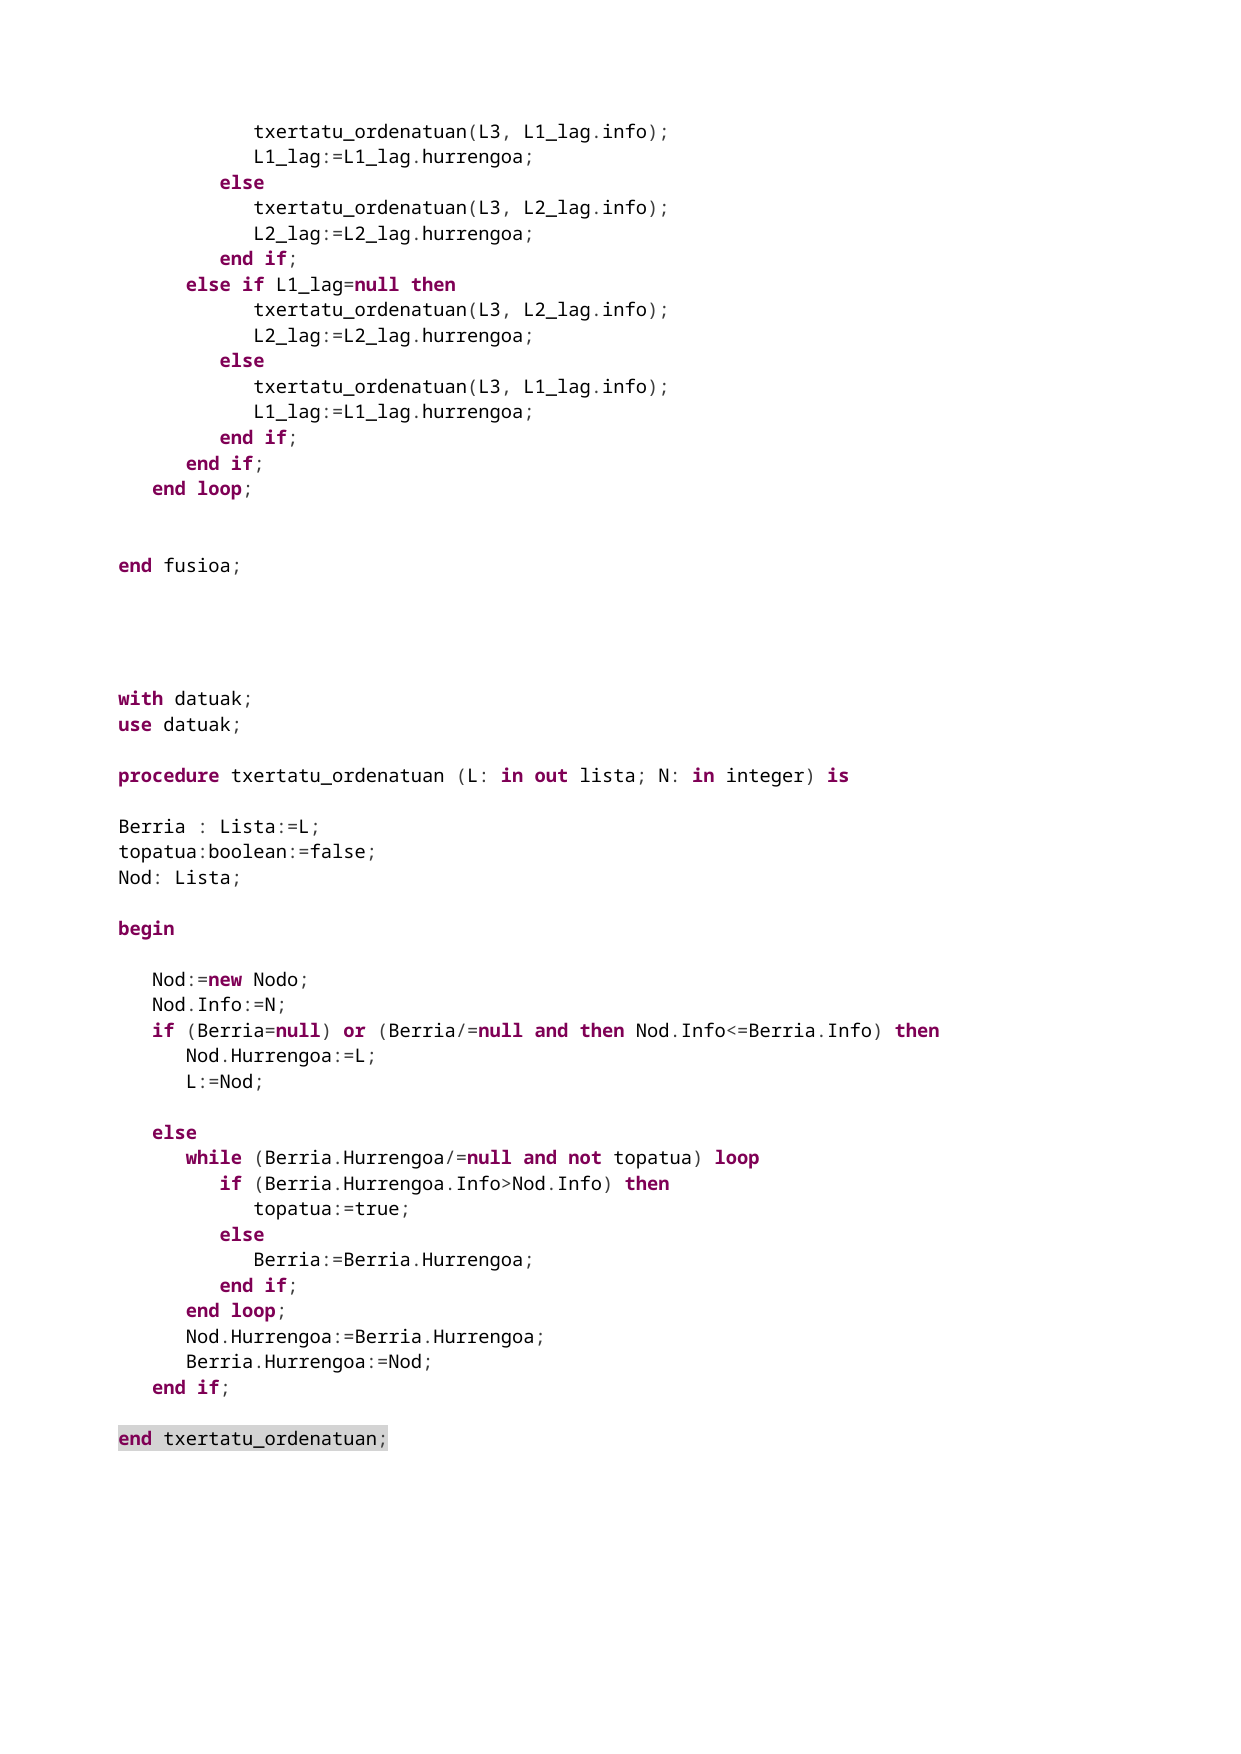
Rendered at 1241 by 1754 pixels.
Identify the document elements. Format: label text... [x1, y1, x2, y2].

text Nod.Hurrengoa:=Berria.Hurrengoa; [118, 1323, 1122, 1349]
text end if; [118, 1272, 1122, 1298]
text else [118, 348, 1122, 373]
text L2_lag:=L2_lag.hurrengoa; [118, 220, 1122, 246]
text Berria:=Berria.Hurrengoa; [118, 1247, 1122, 1272]
text end if; [118, 1374, 1122, 1400]
text L1_lag:=L1_lag.hurrengoa; [118, 399, 1122, 424]
text procedure txertatu_ordenatuan (L: in out lista; N: in integer) is [118, 762, 1122, 787]
text else [118, 1221, 1122, 1247]
text Nod: Lista; [118, 864, 1122, 889]
text else [118, 1119, 1122, 1145]
text use datuak; [118, 711, 1122, 736]
text txertatu_ordenatuan(L3, L1_lag.info); [118, 118, 1122, 144]
text end if; [118, 450, 1122, 475]
text topatua:=true; [118, 1196, 1122, 1221]
text with datuak; [118, 685, 1122, 711]
text if (Berria=null) or (Berria/=null and then Nod.Info<=Berria.Info) then [118, 1017, 1122, 1043]
text else [118, 169, 1122, 195]
text txertatu_ordenatuan(L3, L2_lag.info); [118, 195, 1122, 220]
text else if L1_lag=null then [118, 271, 1122, 297]
text end loop; [118, 1298, 1122, 1323]
text if (Berria.Hurrengoa.Info>Nod.Info) then [118, 1170, 1122, 1196]
text txertatu_ordenatuan(L3, L2_lag.info); [118, 297, 1122, 322]
text begin [118, 915, 1122, 941]
text topatua:boolean:=false; [118, 838, 1122, 864]
text Nod.Info:=N; [118, 992, 1122, 1017]
text L:=Nod; [118, 1068, 1122, 1094]
text Nod.Hurrengoa:=L; [118, 1043, 1122, 1068]
text end fusioa; [118, 552, 1122, 577]
text Berria : Lista:=L; [118, 813, 1122, 838]
text L1_lag:=L1_lag.hurrengoa; [118, 144, 1122, 169]
text Berria.Hurrengoa:=Nod; [118, 1349, 1122, 1374]
text L2_lag:=L2_lag.hurrengoa; [118, 322, 1122, 348]
text end txertatu_ordenatuan; [118, 1425, 1122, 1451]
text end if; [118, 424, 1122, 450]
text end loop; [118, 475, 1122, 501]
text Nod:=new Nodo; [118, 966, 1122, 992]
text while (Berria.Hurrengoa/=null and not topatua) loop [118, 1145, 1122, 1170]
text end if; [118, 246, 1122, 271]
text txertatu_ordenatuan(L3, L1_lag.info); [118, 373, 1122, 399]
